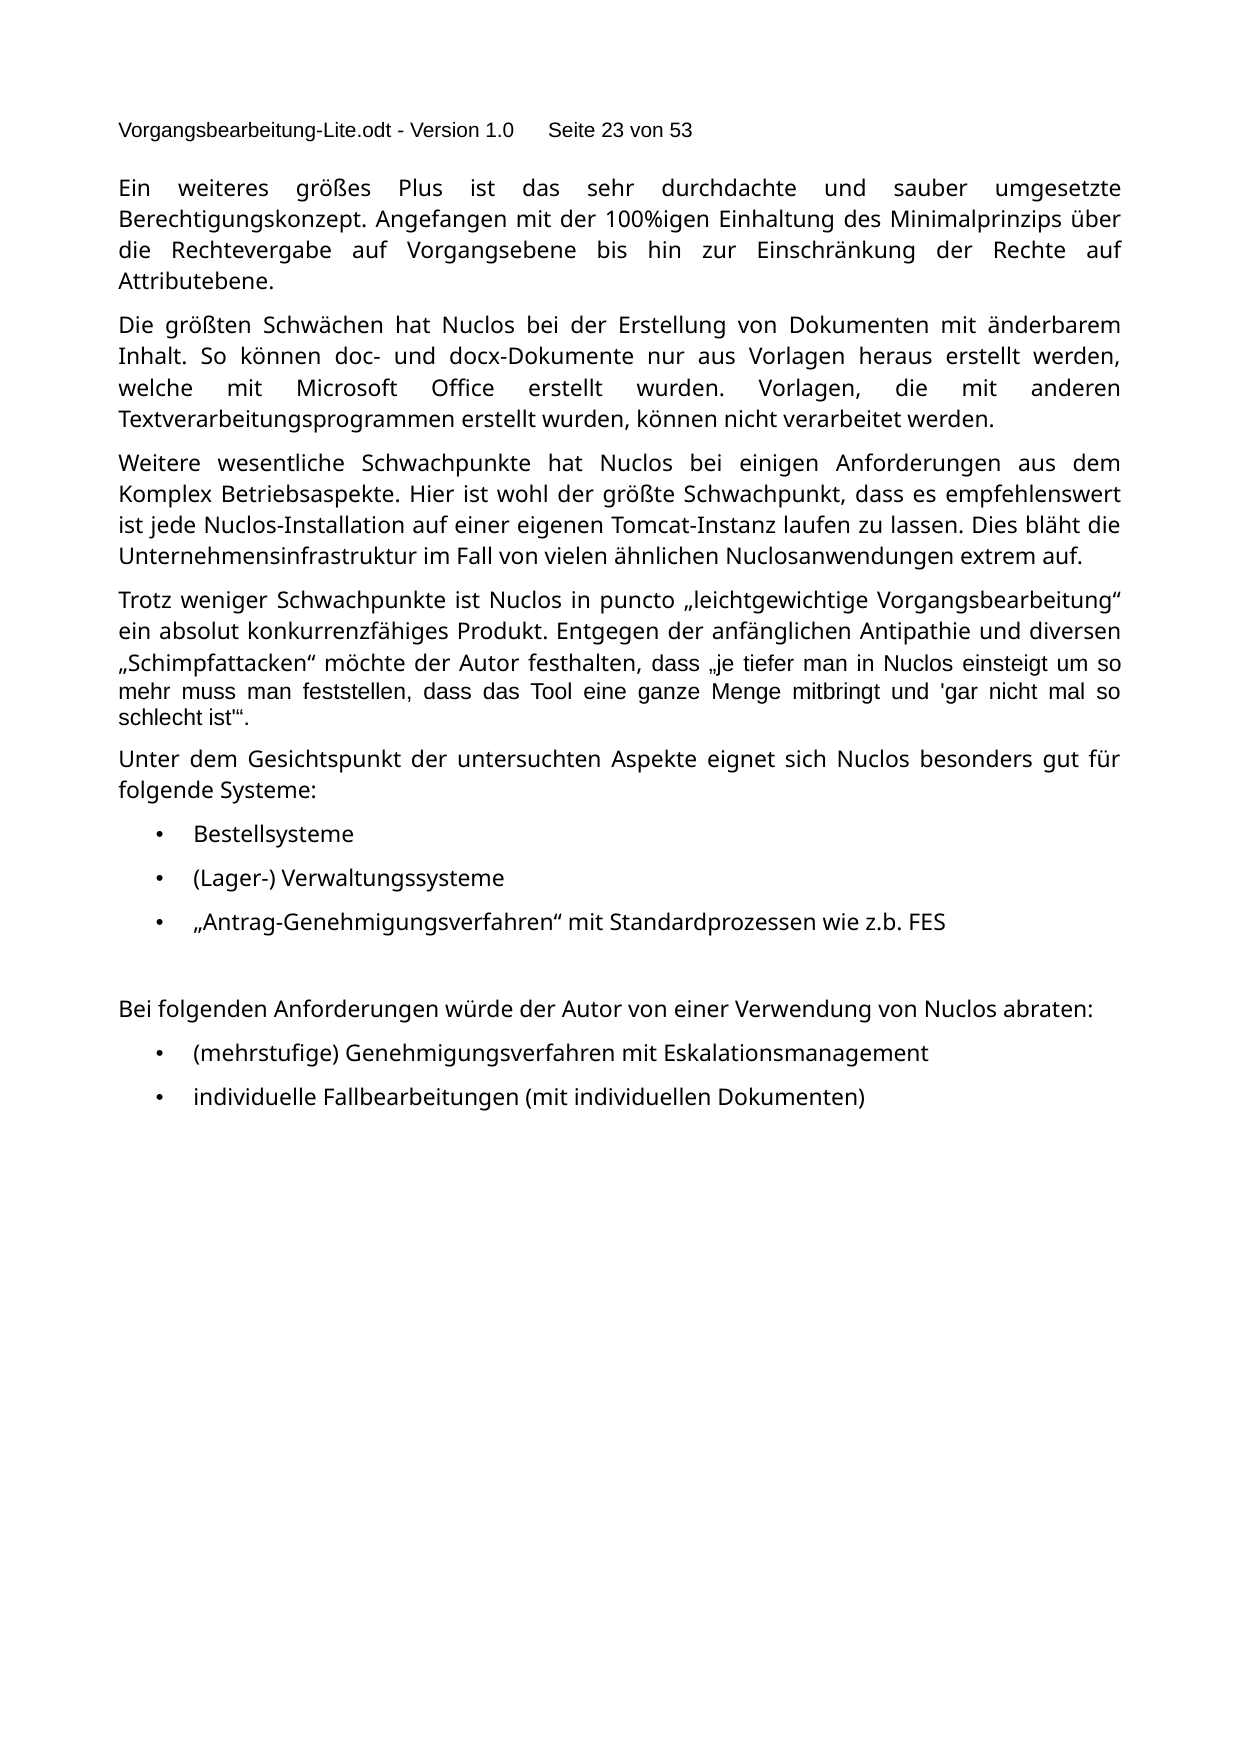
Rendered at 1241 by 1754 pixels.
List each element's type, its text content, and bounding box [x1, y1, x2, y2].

list individuelle Fallbearbeitungen (mit individuellen Dokumenten) [156, 1081, 1122, 1112]
text Weitere wesentliche Schwachpunkte hat Nuclos bei einigen Anforderungen aus dem Komplex Betriebsaspekte. Hier ist wohl der größte Schwachpunkt, dass es empfehlenswert ist jede Nuclos-Installation auf einer eigenen Tomcat-Instanz laufen zu lassen. Dies bläht die Unternehmensinfrastruktur im Fall von vielen ähnlichen Nuclosanwendungen extrem auf. [118, 447, 1122, 572]
text Die größten Schwächen hat Nuclos bei der Erstellung von Dokumenten mit änderbarem Inhalt. So können doc- und docx-Dokumente nur aus Vorlagen heraus erstellt werden, welche mit Microsoft Office erstellt wurden. Vorlagen, die mit anderen Textverarbeitungsprogrammen erstellt wurden, können nicht verarbeitet werden. [118, 309, 1122, 434]
list (mehrstufige) Genehmigungsverfahren mit Eskalationsmanagement [156, 1037, 1122, 1068]
text Unter dem Gesichtspunkt der untersuchten Aspekte eignet sich Nuclos besonders gut für folgende Systeme: [118, 743, 1122, 806]
list Bestellsysteme [156, 818, 1122, 849]
text Bei folgenden Anforderungen würde der Autor von einer Verwendung von Nuclos abraten: [118, 993, 1122, 1024]
text Trotz weniger Schwachpunkte ist Nuclos in puncto „leichtgewichtige Vorgangsbearbeitung“ ein absolut konkurrenzfähiges Produkt. Entgegen der anfänglichen Antipathie und diversen „Schimpfattacken“ möchte der Autor festhalten, dass „je tiefer man in Nuclos einsteigt um so mehr muss man feststellen, dass das Tool eine ganze Menge mitbringt und 'gar nicht mal so schlecht ist'“. [118, 584, 1122, 731]
list (Lager-) Verwaltungssysteme [156, 862, 1122, 893]
list „Antrag-Genehmigungsverfahren“ mit Standardprozessen wie z.b. FES [156, 906, 1122, 937]
text Ein weiteres größes Plus ist das sehr durchdachte und sauber umgesetzte Berechtigungskonzept. Angefangen mit der 100%igen Einhaltung des Minimalprinzips über die Rechtevergabe auf Vorgangsebene bis hin zur Einschränkung der Rechte auf Attributebene. [118, 172, 1122, 297]
